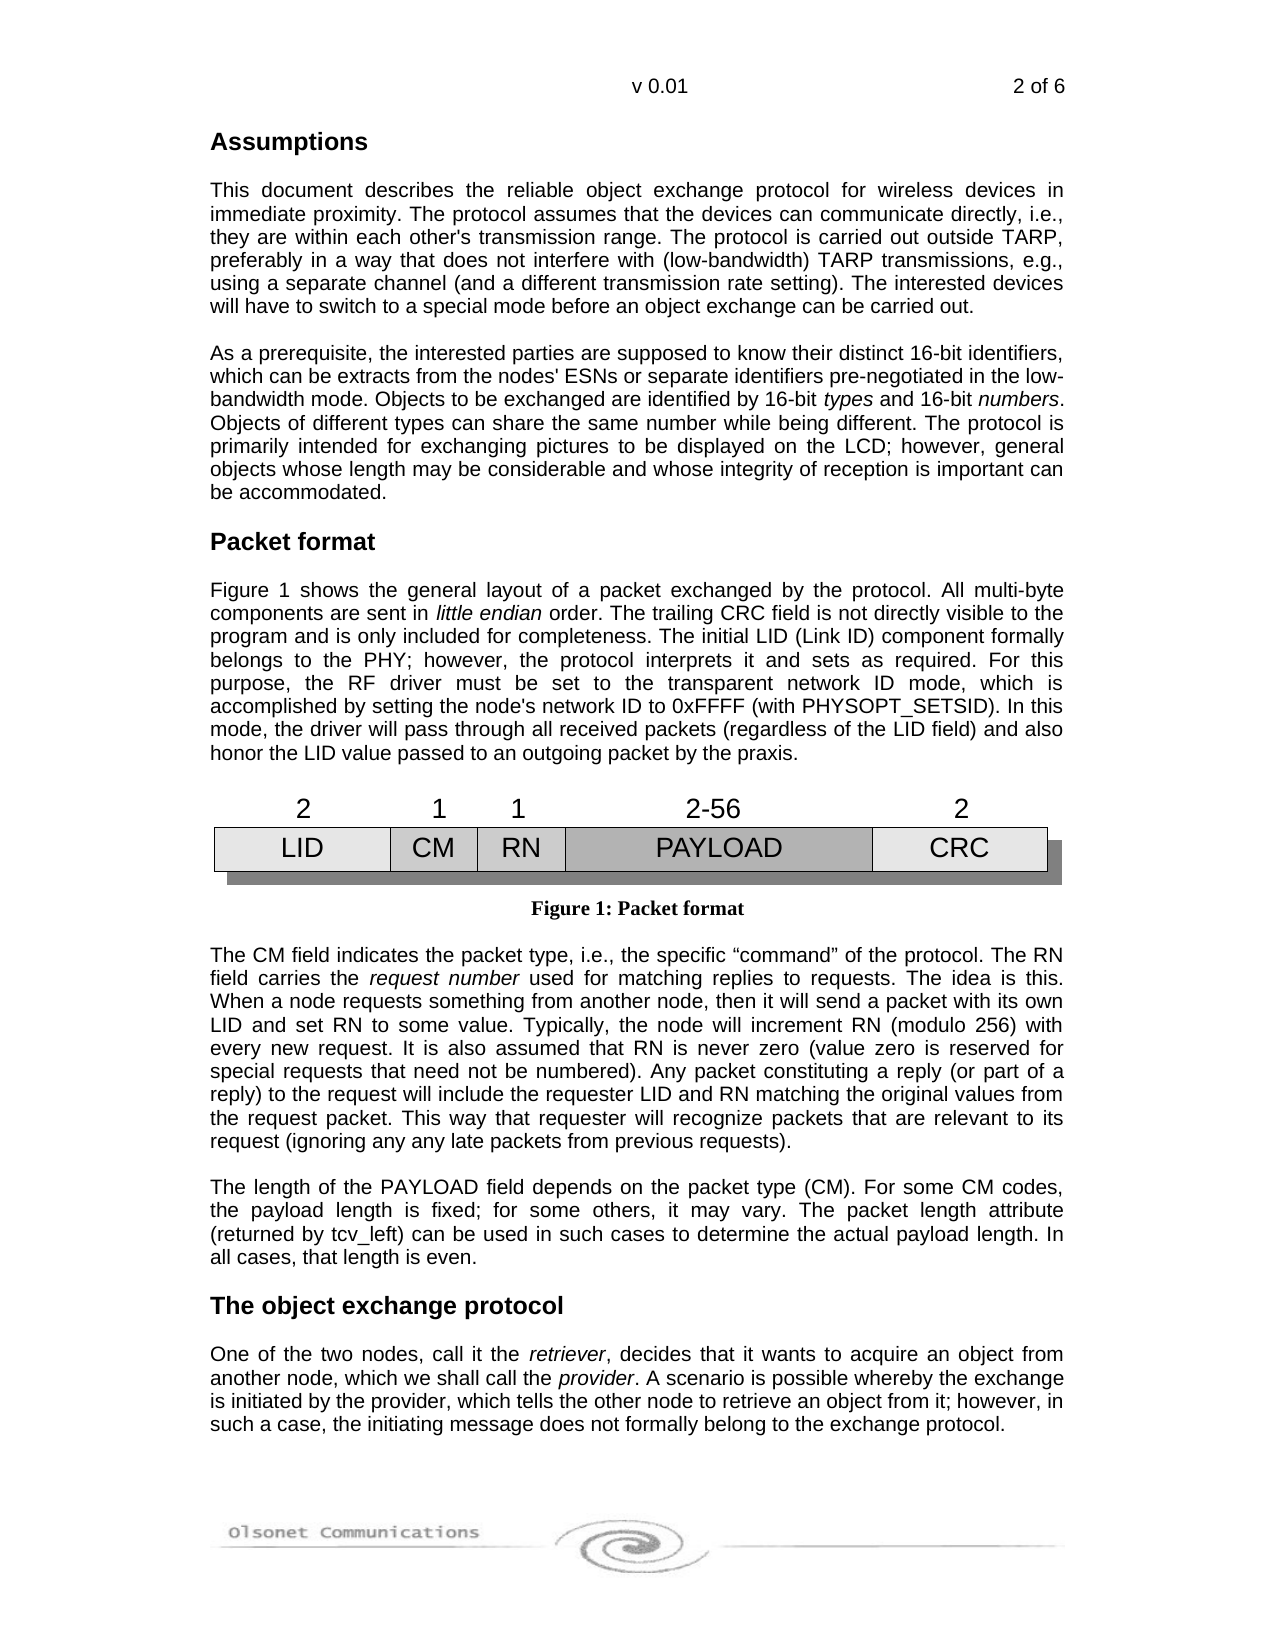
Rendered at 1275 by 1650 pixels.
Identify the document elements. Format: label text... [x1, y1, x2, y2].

subtitle Assumptions [210, 128, 1065, 156]
text As a prerequisite, the interested parties are supposed to know their distinct 16-bit identifiers, which can be extracts from the nodes' ESNs or separate identifiers pre-negotiated in the low-bandwidth mode. Objects to be exchanged are identified by 16-bit types and 16-bit numbers. Objects of different types can share the same number while being different. The protocol is primarily intended for exchanging pictures to be displayed on the LCD; however, general objects whose length may be considerable and whose integrity of reception is important can be accommodated. [210, 341, 1065, 504]
subtitle Packet format [210, 527, 1065, 555]
subtitle The object exchange protocol [210, 1292, 1065, 1320]
text The length of the PAYLOAD field depends on the packet type (CM). For some CM codes, the payload length is fixed; for some others, it may vary. The packet length attribute (returned by tcv_left) can be used in such cases to determine the actual payload length. In all cases, that length is even. [210, 1176, 1065, 1269]
picture [210, 1504, 1065, 1596]
text This document describes the reliable object exchange protocol for wireless devices in immediate proximity. The protocol assumes that the devices can communicate directly, i.e., they are within each other's transmission range. The protocol is carried out outside TARP, preferably in a way that does not interfere with (low-bandwidth) TARP transmissions, e.g., using a separate channel (and a different transmission rate setting). The interested devices will have to switch to a special mode before an object exchange can be carried out. [210, 179, 1065, 318]
text Figure 1: Packet format [210, 800, 1065, 920]
text The CM field indicates the packet type, i.e., the specific “command” of the protocol. The RN field carries the request number used for matching replies to requests. The idea is this. When a node requests something from another node, then it will send a packet with its own LID and set RN to some value. Typically, the node will increment RN (modulo 256) with every new request. It is also assumed that RN is never zero (value zero is reserved for special requests that need not be numbered). Any packet constituting a reply (or part of a reply) to the request will include the requester LID and RN matching the original values from the request packet. This way that requester will recognize packets that are relevant to its request (ignoring any any late packets from previous requests). [210, 943, 1065, 1152]
text Figure 1 shows the general layout of a packet exchanged by the protocol. All multi-byte components are sent in little endian order. The trailing CRC field is not directly visible to the program and is only included for completeness. The initial LID (Link ID) component formally belongs to the PHY; however, the protocol interprets it and sets as required. For this purpose, the RF driver must be set to the transparent network ID mode, which is accomplished by setting the node's network ID to 0xFFFF (with PHYSOPT_SETSID). In this mode, the driver will pass through all received packets (regardless of the LID field) and also honor the LID value passed to an outgoing packet by the praxis. [210, 578, 1065, 764]
text One of the two nodes, call it the retriever, decides that it wants to acquire an object from another node, which we shall call the provider. A scenario is possible whereby the exchange is initiated by the provider, which tells the other node to retrieve an object from it; however, in such a case, the initiating message does not formally belong to the exchange protocol. [210, 1343, 1065, 1436]
